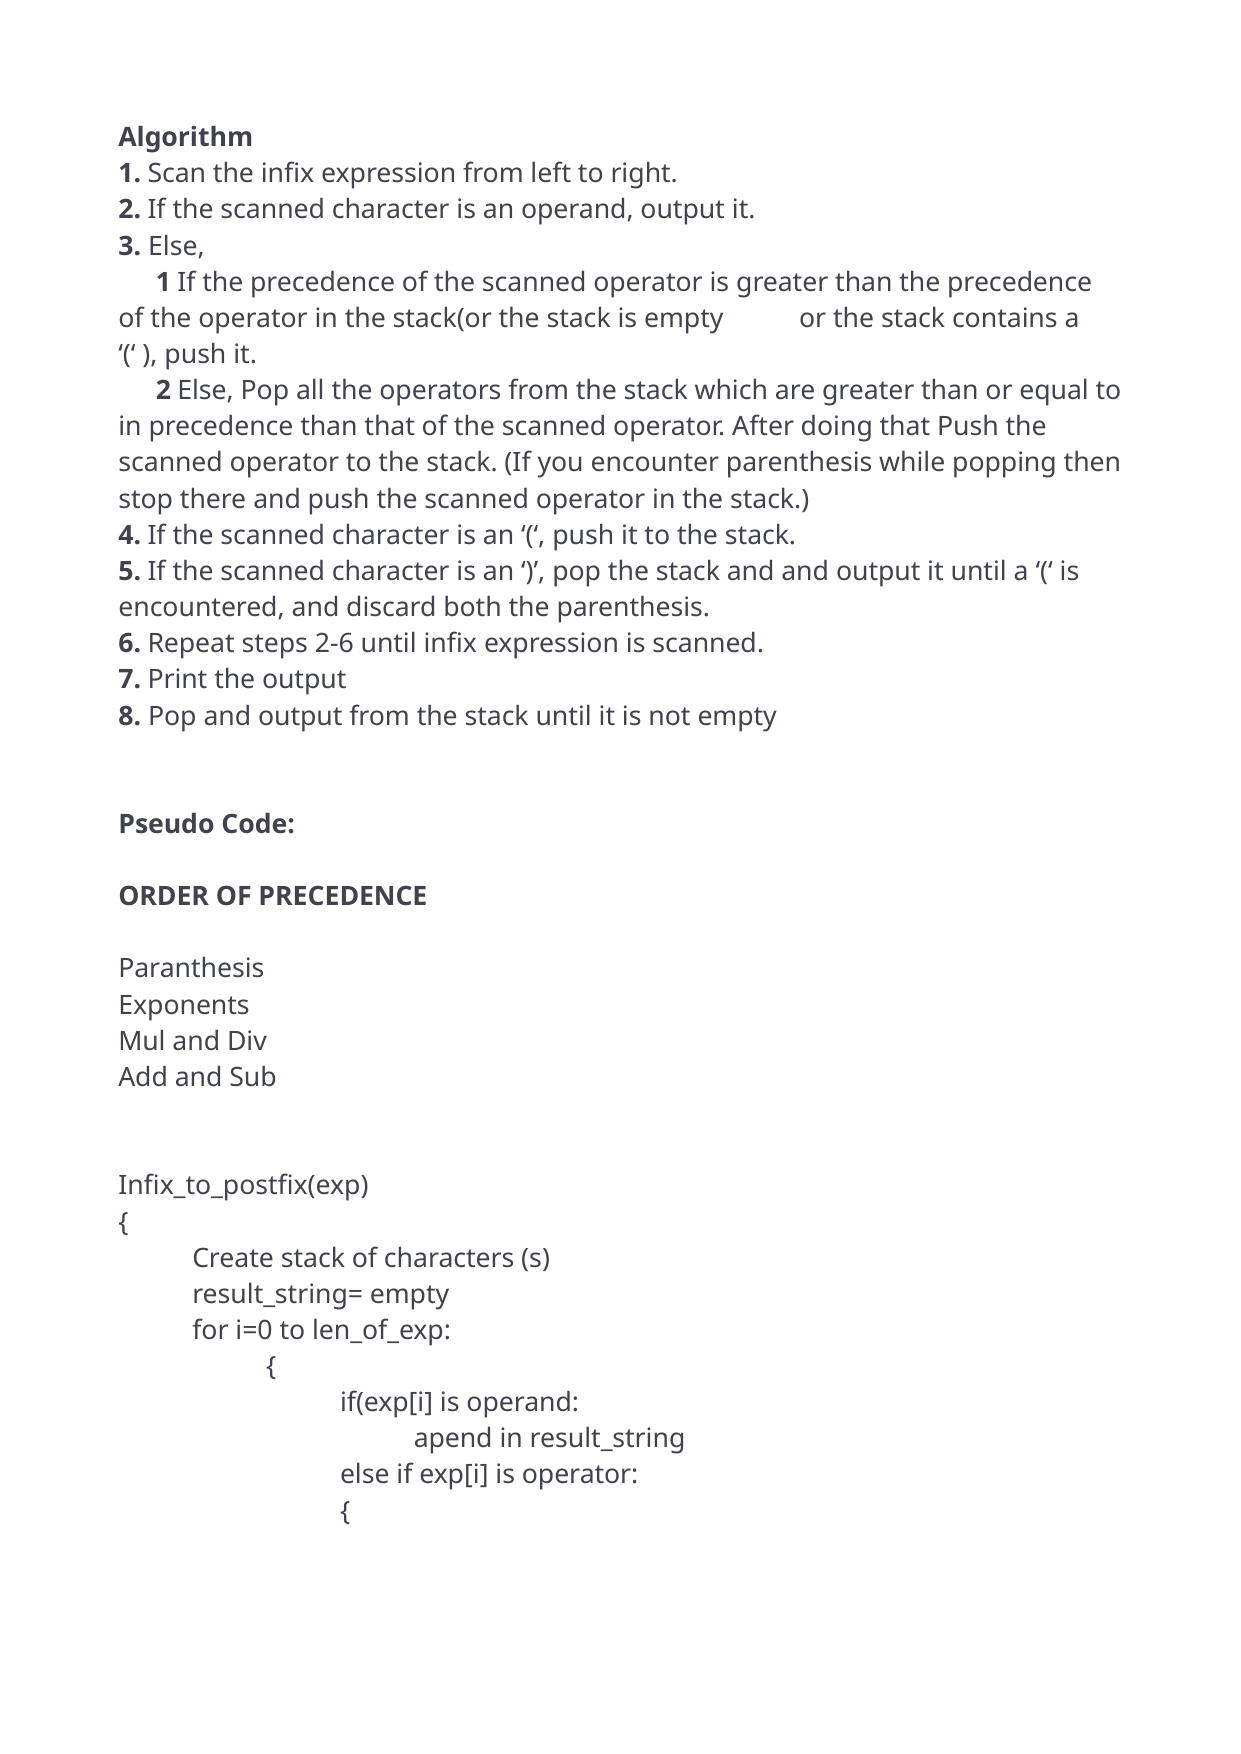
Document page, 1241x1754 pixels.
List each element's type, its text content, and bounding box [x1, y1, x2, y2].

text { [118, 1492, 1122, 1528]
text Create stack of characters (s) [118, 1239, 1122, 1275]
text Algorithm 1. Scan the infix expression from left to right. 2. If the scanned character is an operand, output it. 3. Else, 1 If the precedence of the scanned operator is greater than the precedence of the operator in the stack(or the stack is empty or the stack contains a ‘(‘ ), push it. 2 Else, Pop all the operators from the stack which are greater than or equal to in precedence than that of the scanned operator. After doing that Push the scanned operator to the stack. (If you encounter parenthesis while popping then stop there and push the scanned operator in the stack.) 4. If the scanned character is an ‘(‘, push it to the stack. 5. If the scanned character is an ‘)’, pop the stack and and output it until a ‘(‘ is encountered, and discard both the parenthesis. 6. Repeat steps 2-6 until infix expression is scanned. 7. Print the output 8. Pop and output from the stack until it is not empty [118, 118, 1122, 733]
text for i=0 to len_of_exp: [118, 1311, 1122, 1347]
text Infix_to_postfix(exp) [118, 1166, 1122, 1202]
text result_string= empty [118, 1275, 1122, 1311]
text Mul and Div [118, 1022, 1122, 1058]
text ORDER OF PRECEDENCE [118, 877, 1122, 913]
text { [118, 1347, 1122, 1383]
text apend in result_string [118, 1419, 1122, 1456]
text Add and Sub [118, 1058, 1122, 1094]
text if(exp[i] is operand: [118, 1383, 1122, 1419]
text else if exp[i] is operator: [118, 1456, 1122, 1492]
text Paranthesis [118, 949, 1122, 986]
text Pseudo Code: [118, 805, 1122, 841]
text Exponents [118, 986, 1122, 1022]
text { [118, 1202, 1122, 1239]
